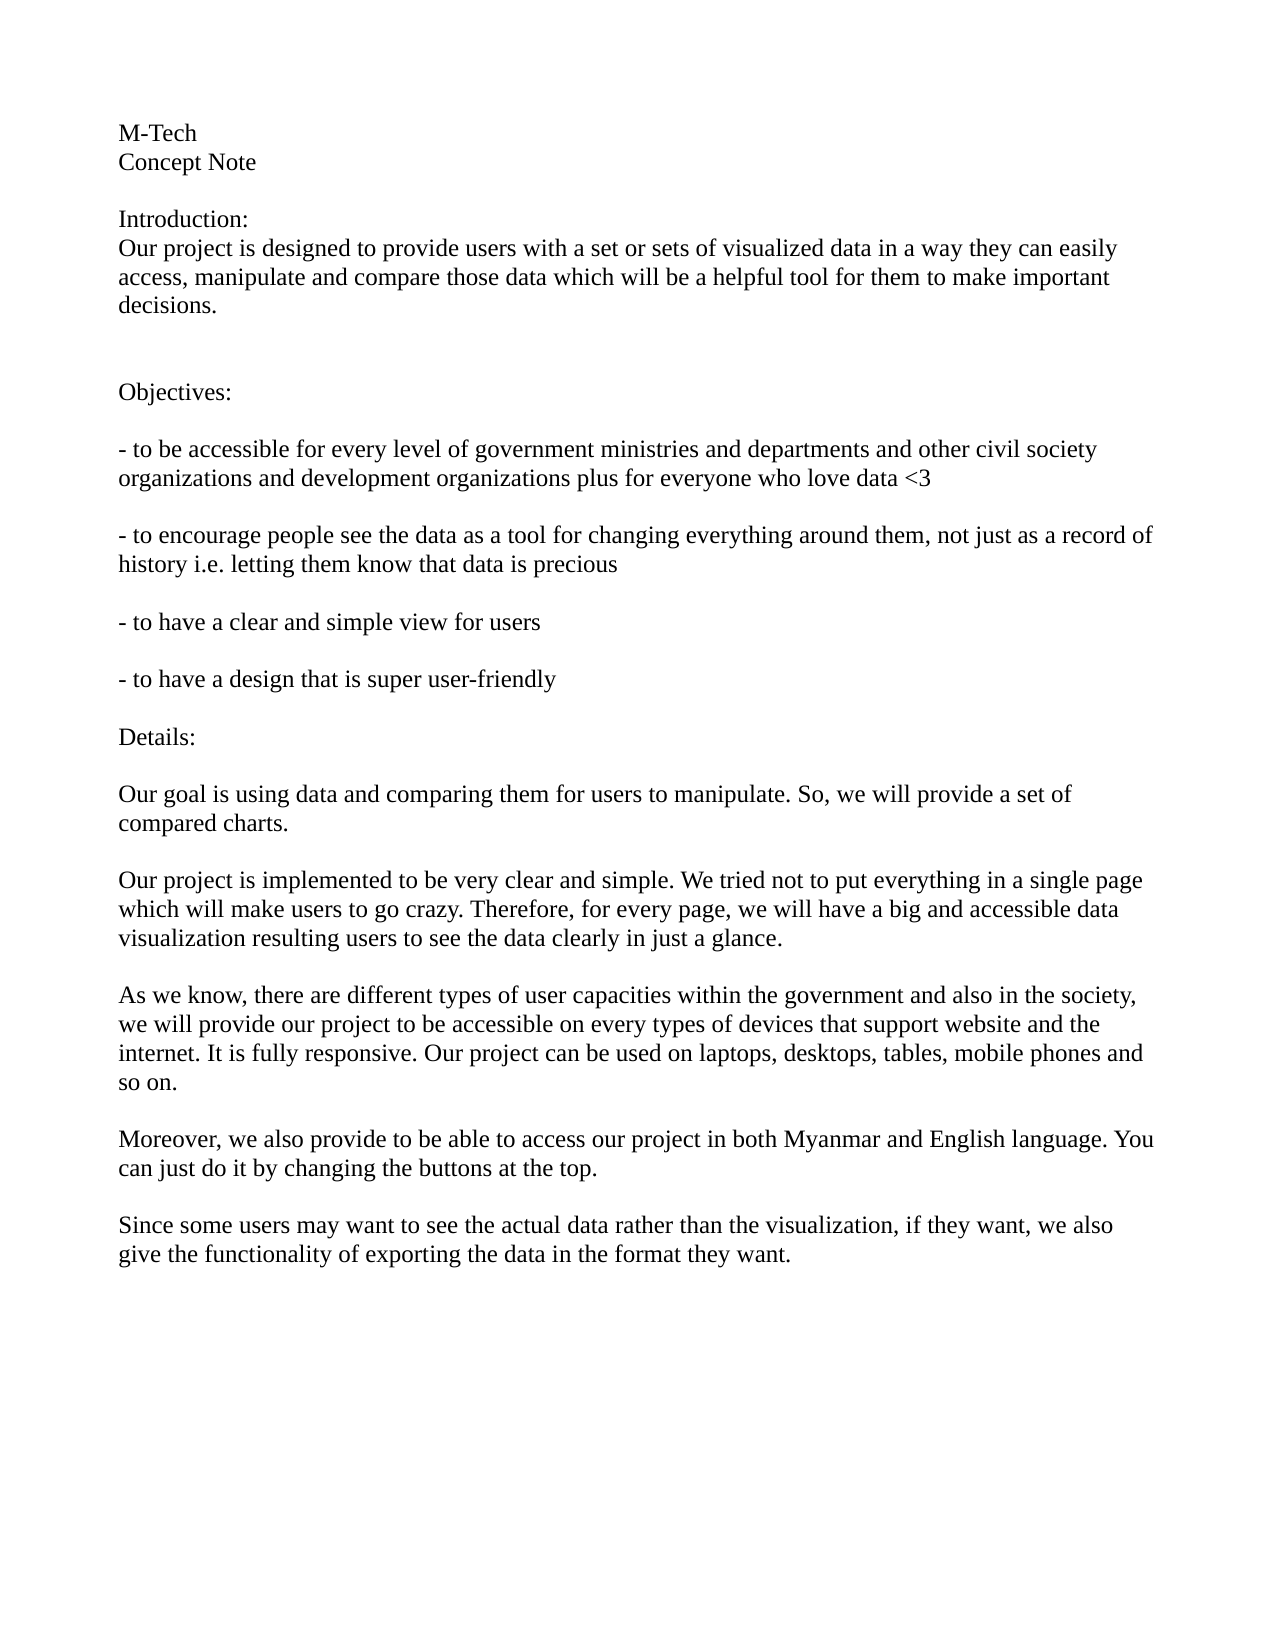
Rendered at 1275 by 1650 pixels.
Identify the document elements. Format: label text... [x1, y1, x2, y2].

text As we know, there are different types of user capacities within the government and also in the society, we will provide our project to be accessible on every types of devices that support website and the internet. It is fully responsive. Our project can be used on laptops, desktops, tables, mobile phones and so on. [118, 981, 1157, 1096]
text Introduction: [118, 204, 1157, 233]
text Objectives: [118, 377, 1157, 406]
text Our project is implemented to be very clear and simple. We tried not to put everything in a single page which will make users to go crazy. Therefore, for every page, we will have a big and accessible data visualization resulting users to see the data clearly in just a glance. [118, 866, 1157, 952]
text Concept Note [118, 147, 1157, 176]
text Our project is designed to provide users with a set or sets of visualized data in a way they can easily access, manipulate and compare those data which will be a helpful tool for them to make important decisions. [118, 233, 1157, 319]
text - to have a clear and simple view for users [118, 607, 1157, 636]
text Moreover, we also provide to be able to access our project in both Myanmar and English language. You can just do it by changing the buttons at the top. [118, 1124, 1157, 1182]
text Since some users may want to see the actual data rather than the visualization, if they want, we also give the functionality of exporting the data in the format they want. [118, 1211, 1157, 1268]
text Details: [118, 722, 1157, 751]
text Our goal is using data and comparing them for users to manipulate. So, we will provide a set of compared charts. [118, 779, 1157, 837]
text - to encourage people see the data as a tool for changing everything around them, not just as a record of history i.e. letting them know that data is precious [118, 521, 1157, 578]
text M-Tech [118, 118, 1157, 147]
text - to be accessible for every level of government ministries and departments and other civil society organizations and development organizations plus for everyone who love data <3 [118, 434, 1157, 492]
text - to have a design that is super user-friendly [118, 664, 1157, 693]
